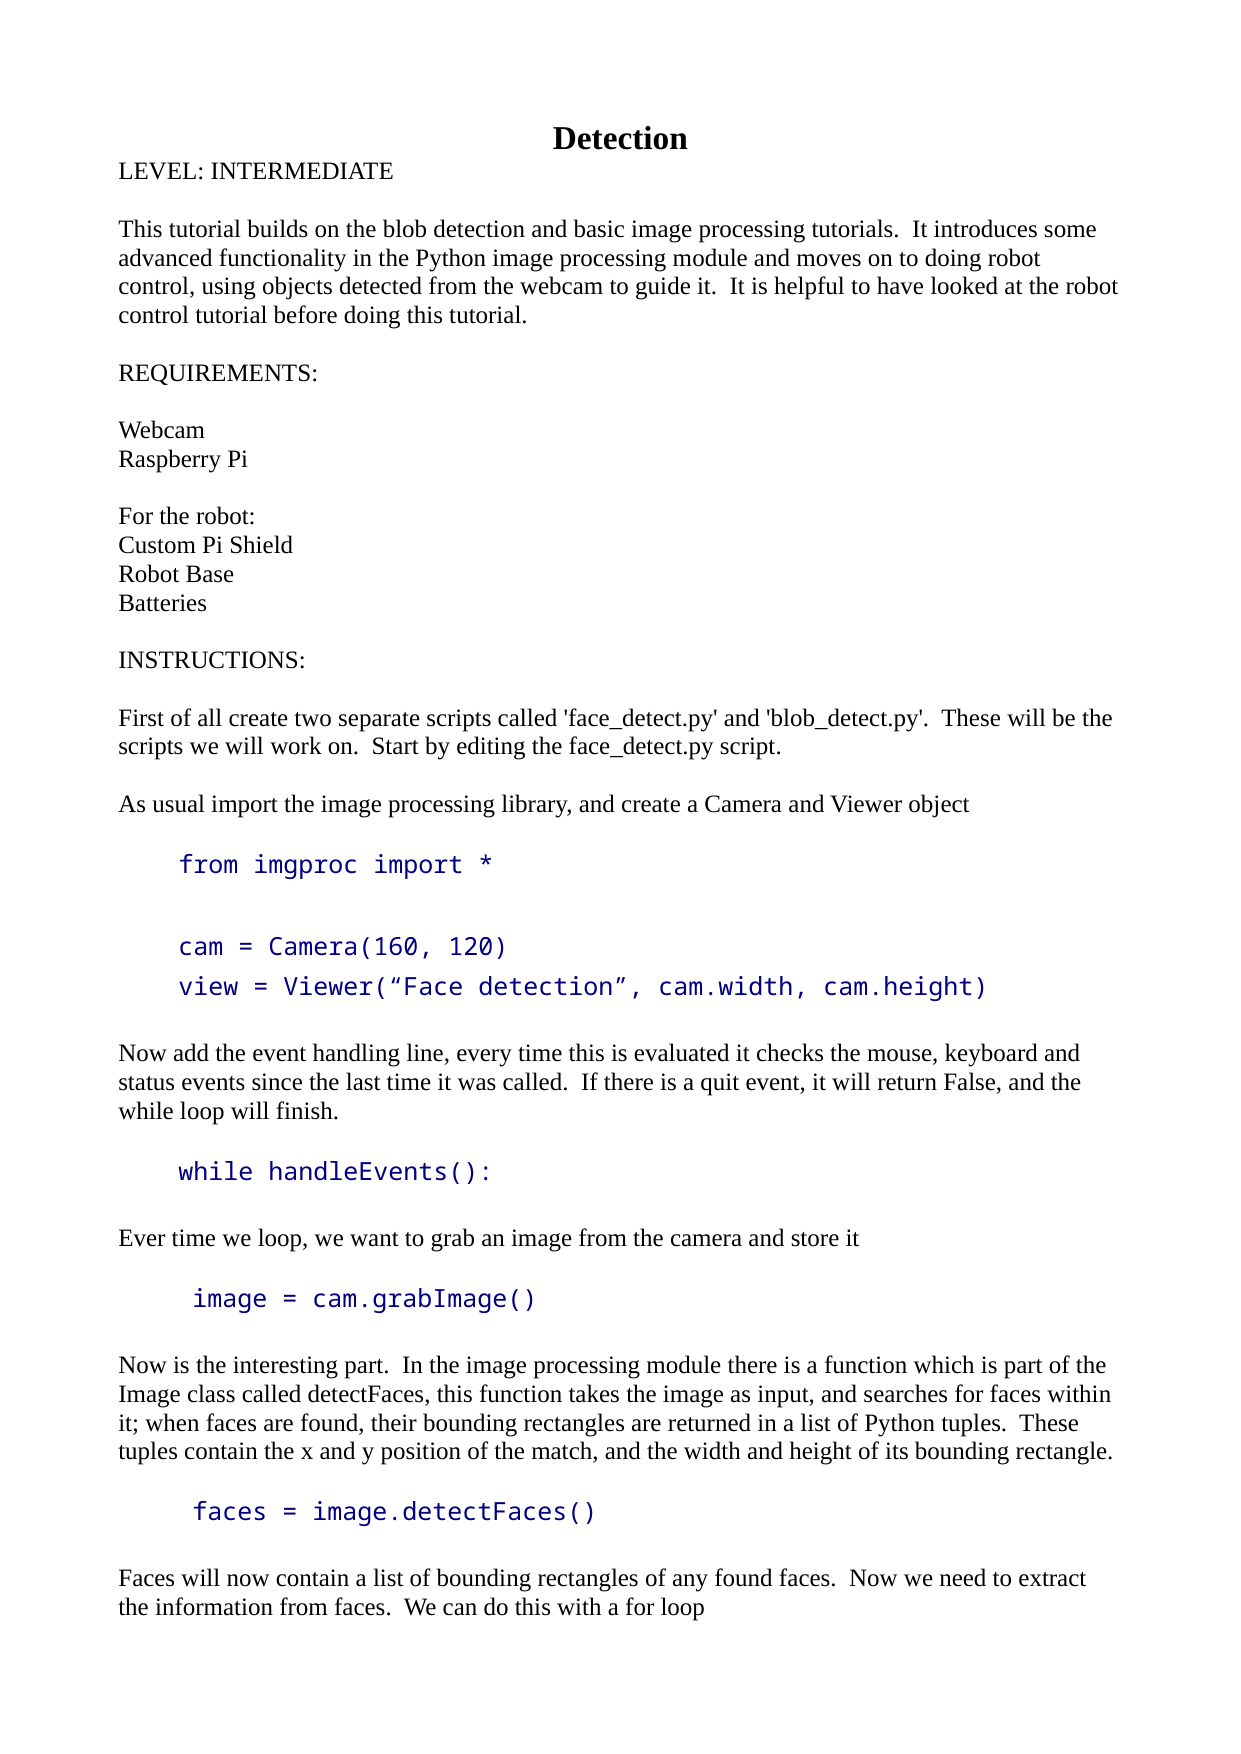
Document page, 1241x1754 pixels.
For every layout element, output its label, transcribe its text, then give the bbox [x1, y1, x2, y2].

text Faces will now contain a list of bounding rectangles of any found faces. Now we need to extract the information from faces. We can do this with a for loop [118, 1563, 1122, 1621]
text As usual import the image processing library, and create a Camera and Viewer object [118, 789, 1122, 818]
text Batteries [118, 588, 1122, 616]
text view = Viewer(“Face detection”, cam.width, cam.height) [118, 969, 1122, 1003]
text This tutorial builds on the blob detection and basic image processing tutorials. It introduces some advanced functionality in the Python image processing module and moves on to doing robot control, using objects detected from the webcam to guide it. It is helpful to have looked at the robot control tutorial before doing this tutorial. [118, 214, 1122, 329]
text Custom Pi Shield [118, 530, 1122, 559]
text Webcam [118, 415, 1122, 444]
text faces = image.detectFaces() [118, 1494, 1122, 1528]
text First of all create two separate scripts called 'face_detect.py' and 'blob_detect.py'. These will be the scripts we will work on. Start by editing the face_detect.py script. [118, 703, 1122, 760]
text For the robot: [118, 501, 1122, 530]
text REQUIREMENTS: [118, 358, 1122, 386]
text from imgproc import * [118, 846, 1122, 881]
text cam = Camera(160, 120) [118, 928, 1122, 962]
text image = cam.grabImage() [118, 1281, 1122, 1315]
text Detection [118, 118, 1122, 156]
text INSTRUCTIONS: [118, 645, 1122, 674]
text Robot Base [118, 559, 1122, 588]
text Raspberry Pi [118, 444, 1122, 473]
text LEVEL: INTERMEDIATE [118, 156, 1122, 185]
text while handleEvents(): [118, 1153, 1122, 1188]
text Now add the event handling line, every time this is evaluated it checks the mouse, keyboard and status events since the last time it was called. If there is a quit event, it will return False, and the while loop will finish. [118, 1038, 1122, 1125]
text Now is the interesting part. In the image processing module there is a function which is part of the Image class called detectFaces, this function takes the image as input, and searches for faces within it; when faces are found, their bounding rectangles are returned in a list of Python tuples. These tuples contain the x and y position of the match, and the width and height of its bounding rectangle. [118, 1350, 1122, 1465]
text Ever time we loop, we want to grab an image from the camera and store it [118, 1223, 1122, 1252]
